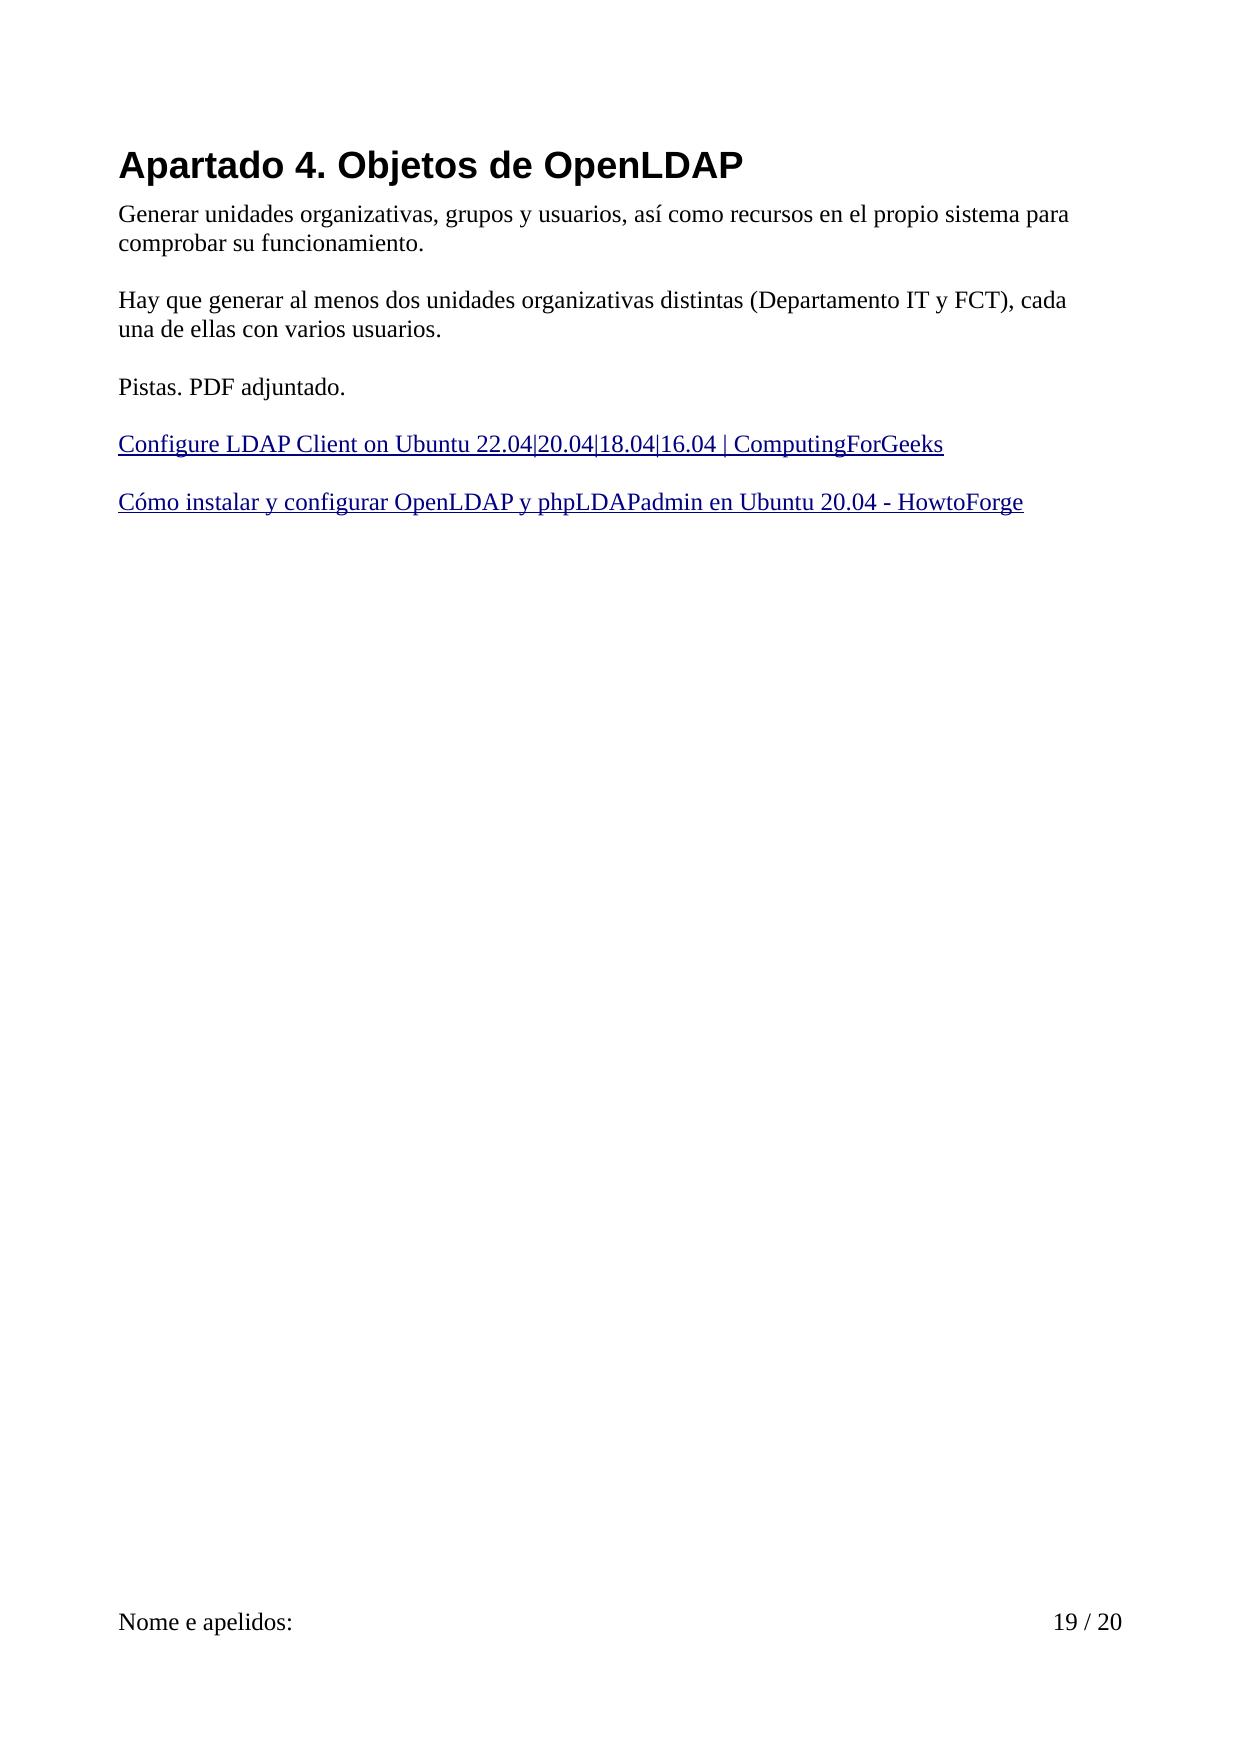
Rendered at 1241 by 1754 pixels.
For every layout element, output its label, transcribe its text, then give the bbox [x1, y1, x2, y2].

text Pistas. PDF adjuntado. [118, 372, 1122, 401]
text comprobar su funcionamiento. [118, 228, 1122, 257]
text Hay que generar al menos dos unidades organizativas distintas (Departamento IT y FCT), cada [118, 286, 1122, 314]
text Cómo instalar y configurar OpenLDAP y phpLDAPadmin en Ubuntu 20.04 - HowtoForge [118, 487, 1122, 516]
text Generar unidades organizativas, grupos y usuarios, así como recursos en el propio sistema para [118, 199, 1122, 228]
subtitle Apartado 4. Objetos de OpenLDAP [118, 143, 1122, 187]
text Configure LDAP Client on Ubuntu 22.04|20.04|18.04|16.04 | ComputingForGeeks [118, 429, 1122, 458]
text una de ellas con varios usuarios. [118, 314, 1122, 343]
